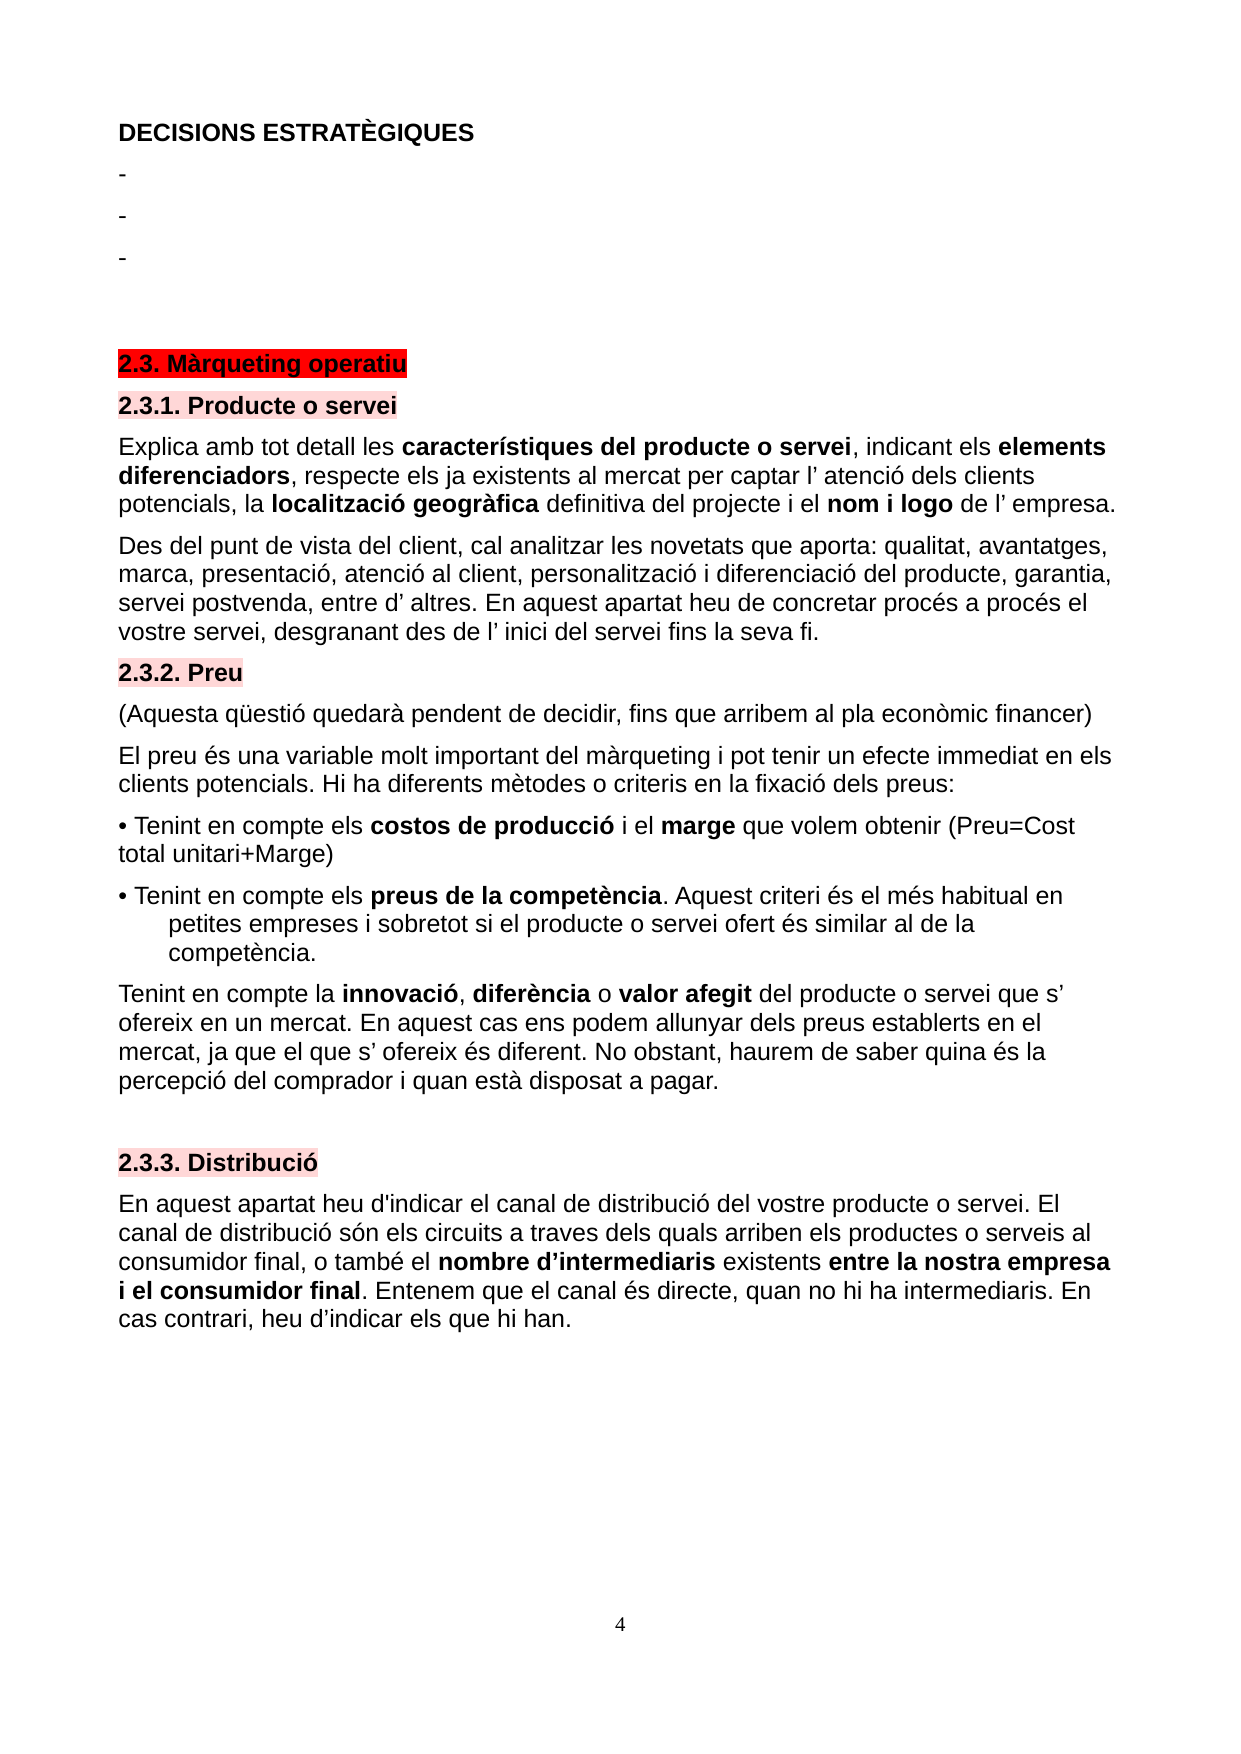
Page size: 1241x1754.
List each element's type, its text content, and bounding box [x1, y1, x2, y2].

text 2.3.3. Distribució [118, 1148, 1122, 1177]
text Explica amb tot detall les característiques del producte o servei, indicant els elements diferenciadors, respecte els ja existents al mercat per captar l’ atenció dels clients potencials, la localització geogràfica definitiva del projecte i el nom i logo de l’ empresa. [118, 432, 1122, 518]
text - [118, 242, 1122, 271]
text 2.3.1. Producte o servei [118, 391, 1122, 419]
text Des del punt de vista del client, cal analitzar les novetats que aporta: qualitat, avantatges, marca, presentació, atenció al client, personalització i diferenciació del producte, garantia, servei postvenda, entre d’ altres. En aquest apartat heu de concretar procés a procés el vostre servei, desgranant des de l’ inici del servei fins la seva fi. [118, 531, 1122, 646]
text 2.3.2. Preu [118, 658, 1122, 687]
text • Tenint en compte els preus de la competència. Aquest criteri és el més habitual en petites empreses i sobretot si el producte o servei ofert és similar al de la competència. [118, 881, 1122, 967]
text • Tenint en compte els costos de producció i el marge que volem obtenir (Preu=Cost total unitari+Marge) [118, 811, 1122, 868]
text El preu és una variable molt important del màrqueting i pot tenir un efecte immediat en els clients potencials. Hi ha diferents mètodes o criteris en la fixació dels preus: [118, 741, 1122, 798]
text En aquest apartat heu d'indicar el canal de distribució del vostre producte o servei. El canal de distribució són els circuits a traves dels quals arriben els productes o serveis al consumidor final, o també el nombre d’intermediaris existents entre la nostra empresa i el consumidor final. Entenem que el canal és directe, quan no hi ha intermediaris. En cas contrari, heu d’indicar els que hi han. [118, 1189, 1122, 1333]
text DECISIONS ESTRATÈGIQUES [118, 118, 1122, 147]
text (Aquesta qüestió quedarà pendent de decidir, fins que arribem al pla econòmic financer) [118, 699, 1122, 728]
text - [118, 159, 1122, 188]
subtitle 2.3. Màrqueting operatiu [118, 349, 1122, 378]
text Tenint en compte la innovació, diferència o valor afegit del producte o servei que s’ ofereix en un mercat. En aquest cas ens podem allunyar dels preus establerts en el mercat, ja que el que s’ ofereix és diferent. No obstant, haurem de saber quina és la percepció del comprador i quan està disposat a pagar. [118, 979, 1122, 1094]
text - [118, 201, 1122, 229]
